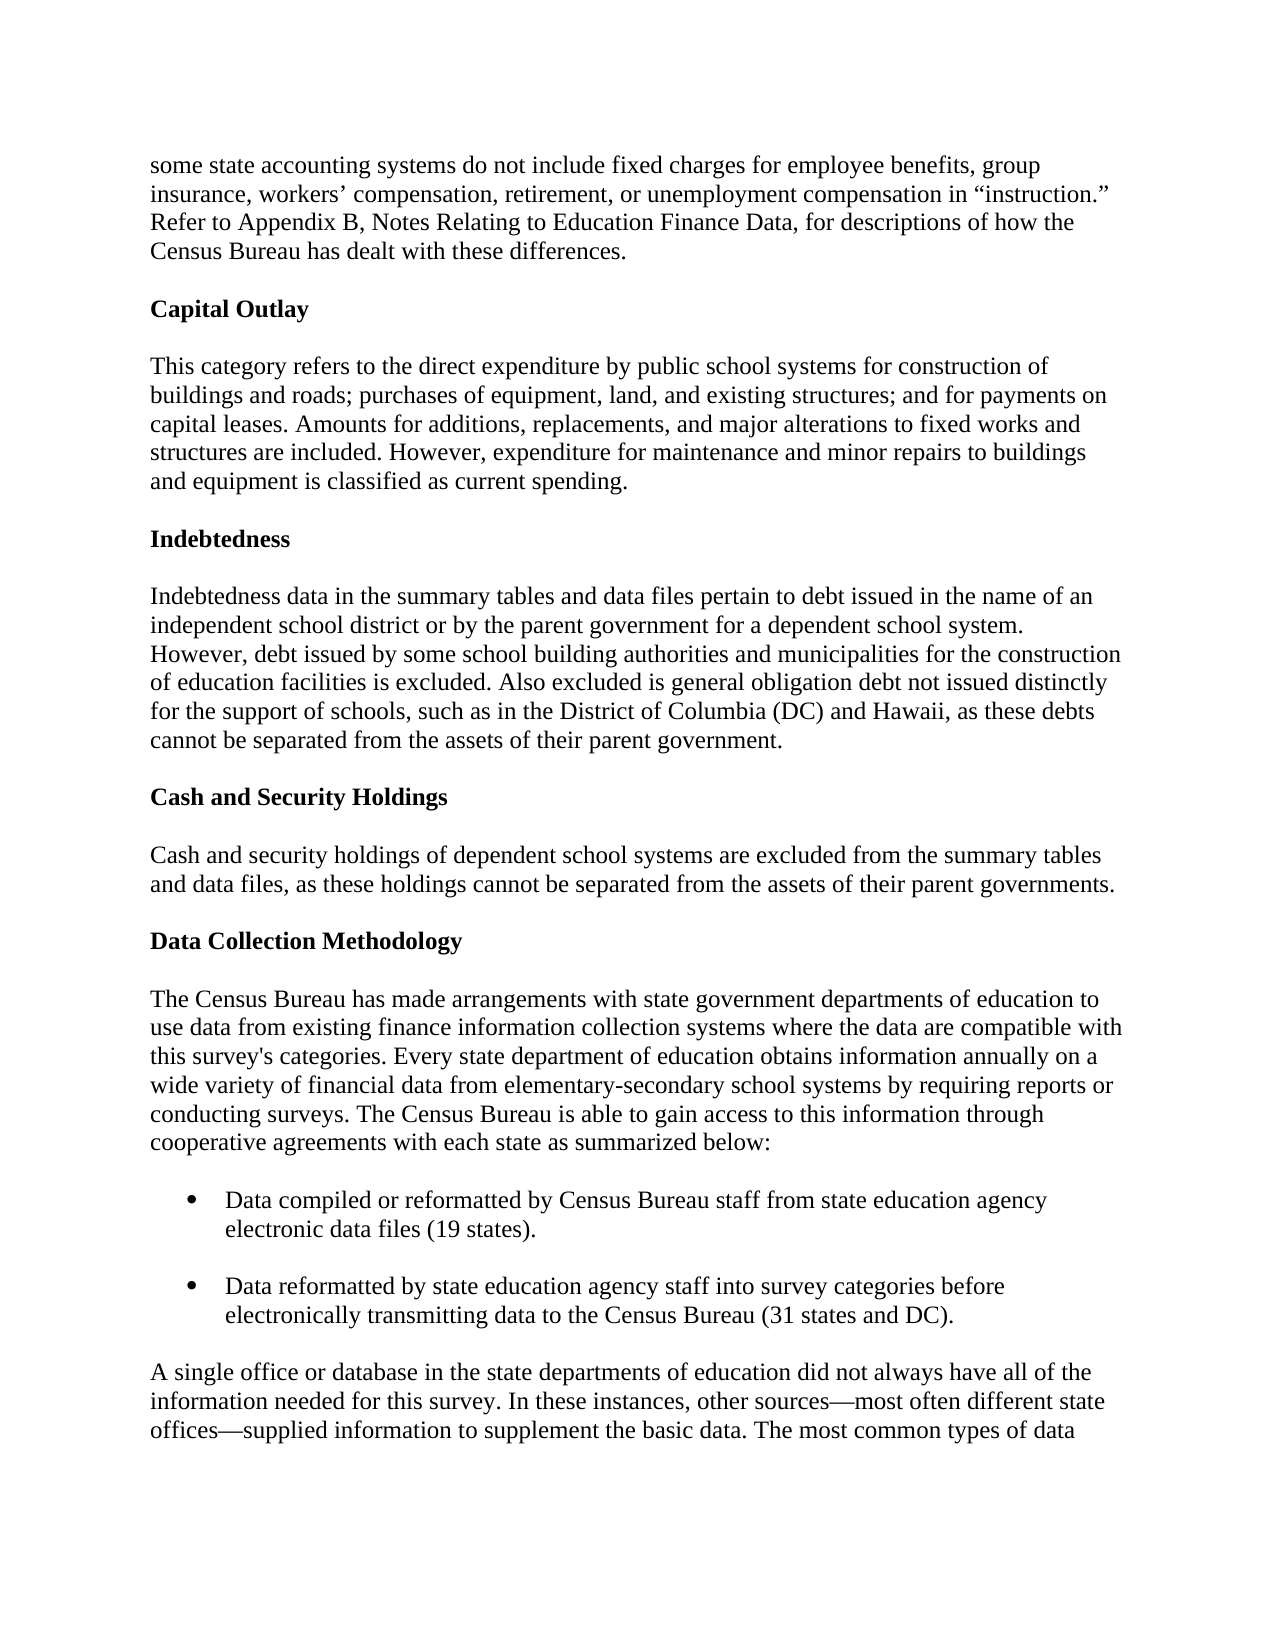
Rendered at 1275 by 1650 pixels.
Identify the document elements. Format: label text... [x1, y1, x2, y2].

text Indebtedness data in the summary tables and data files pertain to debt issued in the name of an independent school district or by the parent government for a dependent school system. However, debt issued by some school building authorities and municipalities for the construction of education facilities is excluded. Also excluded is general obligation debt not issued distinctly for the support of schools, such as in the District of Columbia (DC) and Hawaii, as these debts cannot be separated from the assets of their parent government. [150, 581, 1125, 754]
text Data Collection Methodology [150, 926, 1125, 955]
text Capital Outlay [150, 294, 1125, 322]
text Indebtedness [150, 524, 1125, 552]
text The Census Bureau has made arrangements with state government departments of education to use data from existing finance information collection systems where the data are compatible with this survey's categories. Every state department of education obtains information annually on a wide variety of financial data from elementary-secondary school systems by requiring reports or conducting surveys. The Census Bureau is able to gain access to this information through cooperative agreements with each state as summarized below: [150, 984, 1125, 1156]
list Data reformatted by state education agency staff into survey categories before electronically transmitting data to the Census Bureau (31 states and DC). [187, 1271, 1125, 1329]
text Cash and security holdings of dependent school systems are excluded from the summary tables and data files, as these holdings cannot be separated from the assets of their parent governments. [150, 840, 1125, 897]
text A single office or database in the state departments of education did not always have all of the information needed for this survey. In these instances, other sources—most often different state offices—supplied information to supplement the basic data. The most common types of data [150, 1357, 1125, 1444]
list Data compiled or reformatted by Census Bureau staff from state education agency electronic data files (19 states). [187, 1185, 1125, 1242]
text Cash and Security Holdings [150, 782, 1125, 811]
text some state accounting systems do not include fixed charges for employee benefits, group insurance, workers’ compensation, retirement, or unemployment compensation in “instruction.” Refer to Appendix B, Notes Relating to Education Finance Data, for descriptions of how the Census Bureau has dealt with these differences. [150, 150, 1125, 265]
text This category refers to the direct expenditure by public school systems for construction of buildings and roads; purchases of equipment, land, and existing structures; and for payments on capital leases. Amounts for additions, replacements, and major alterations to fixed works and structures are included. However, expenditure for maintenance and minor repairs to buildings and equipment is classified as current spending. [150, 351, 1125, 495]
